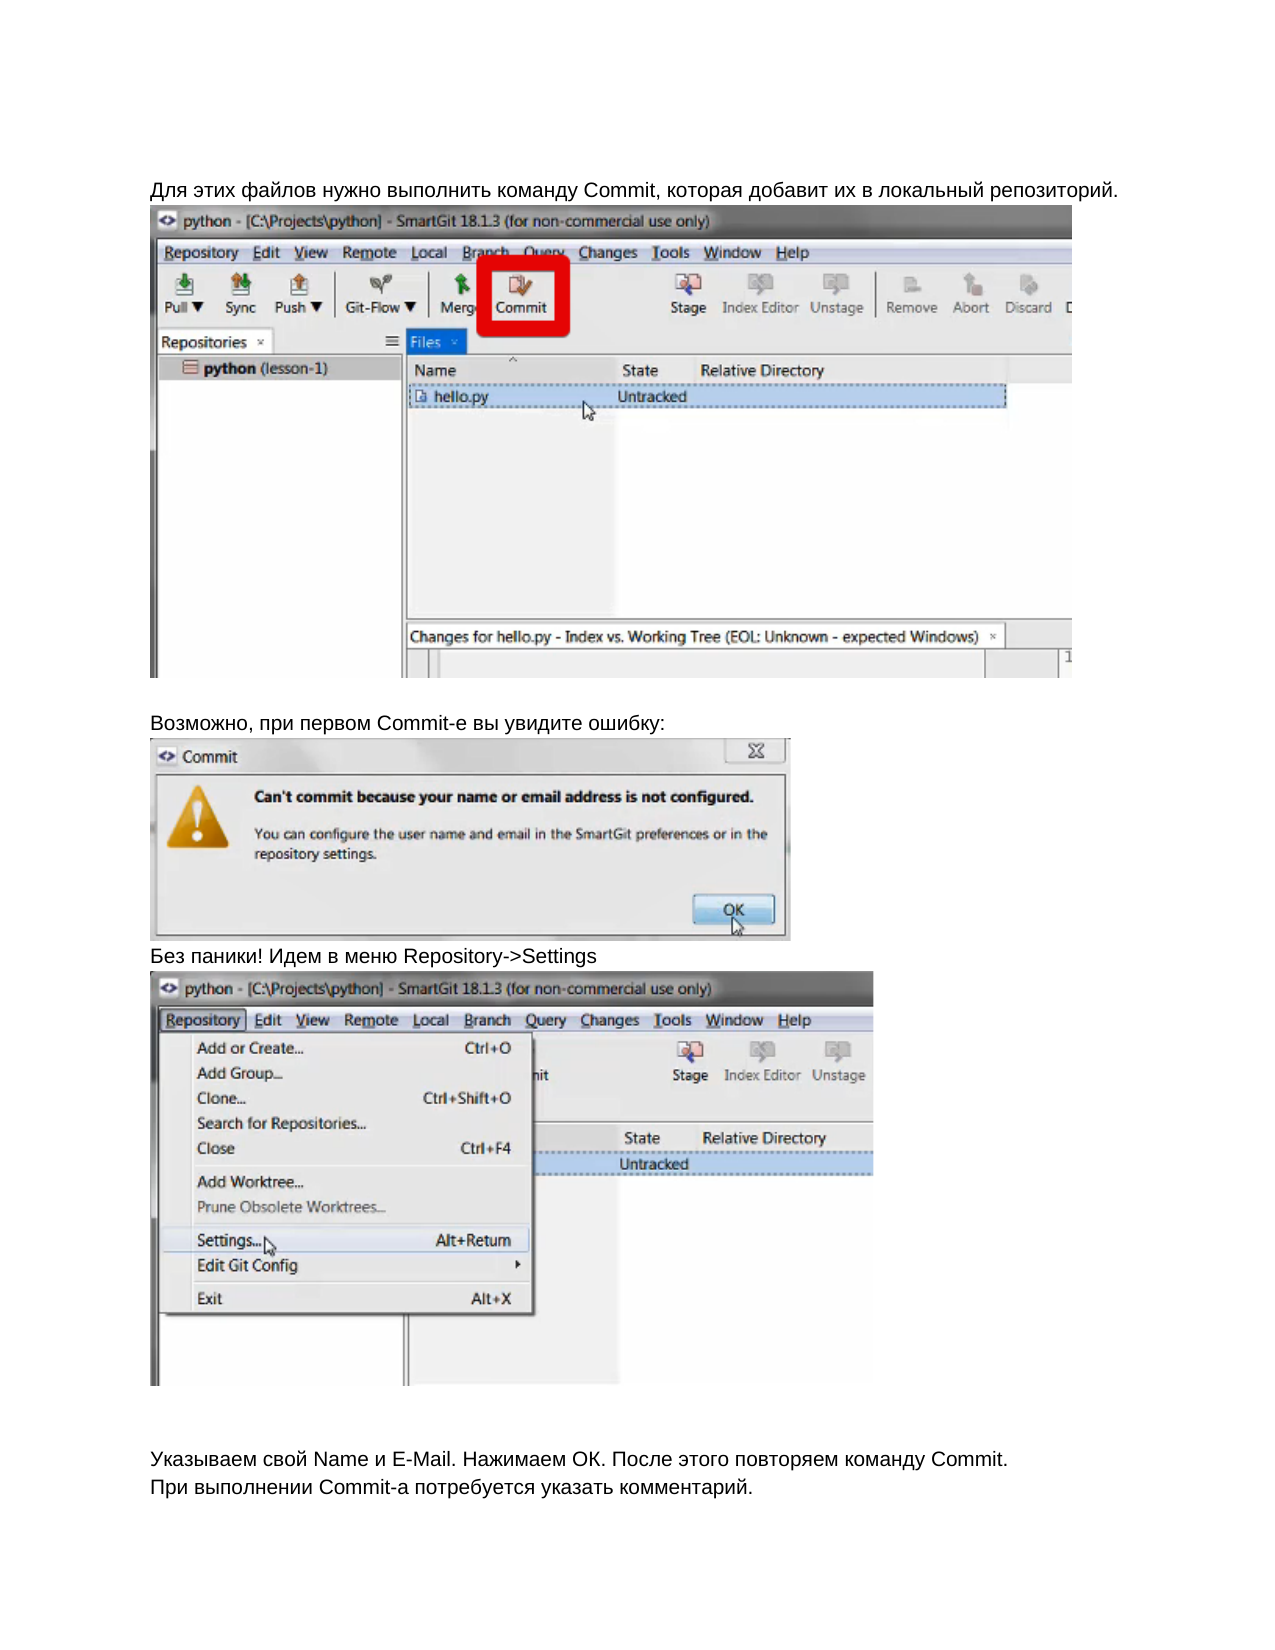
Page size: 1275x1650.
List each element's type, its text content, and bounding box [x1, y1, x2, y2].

text Возможно, при первом Commit-е вы увидите ошибку: [150, 711, 1125, 735]
text Без паники! Идем в меню Repository->Settings [150, 944, 1125, 968]
text Для этих файлов нужно выполнить команду Commit, которая добавит их в локальный репозиторий. [150, 177, 1125, 677]
text Указываем свой Name и E-Mail. Нажимаем ОК. После этого повторяем команду Commit. [150, 1447, 1125, 1471]
picture [150, 205, 1072, 678]
picture [150, 971, 874, 1386]
picture [150, 738, 791, 941]
text При выполнении Commit-а потребуется указать комментарий. [150, 1475, 1125, 1499]
